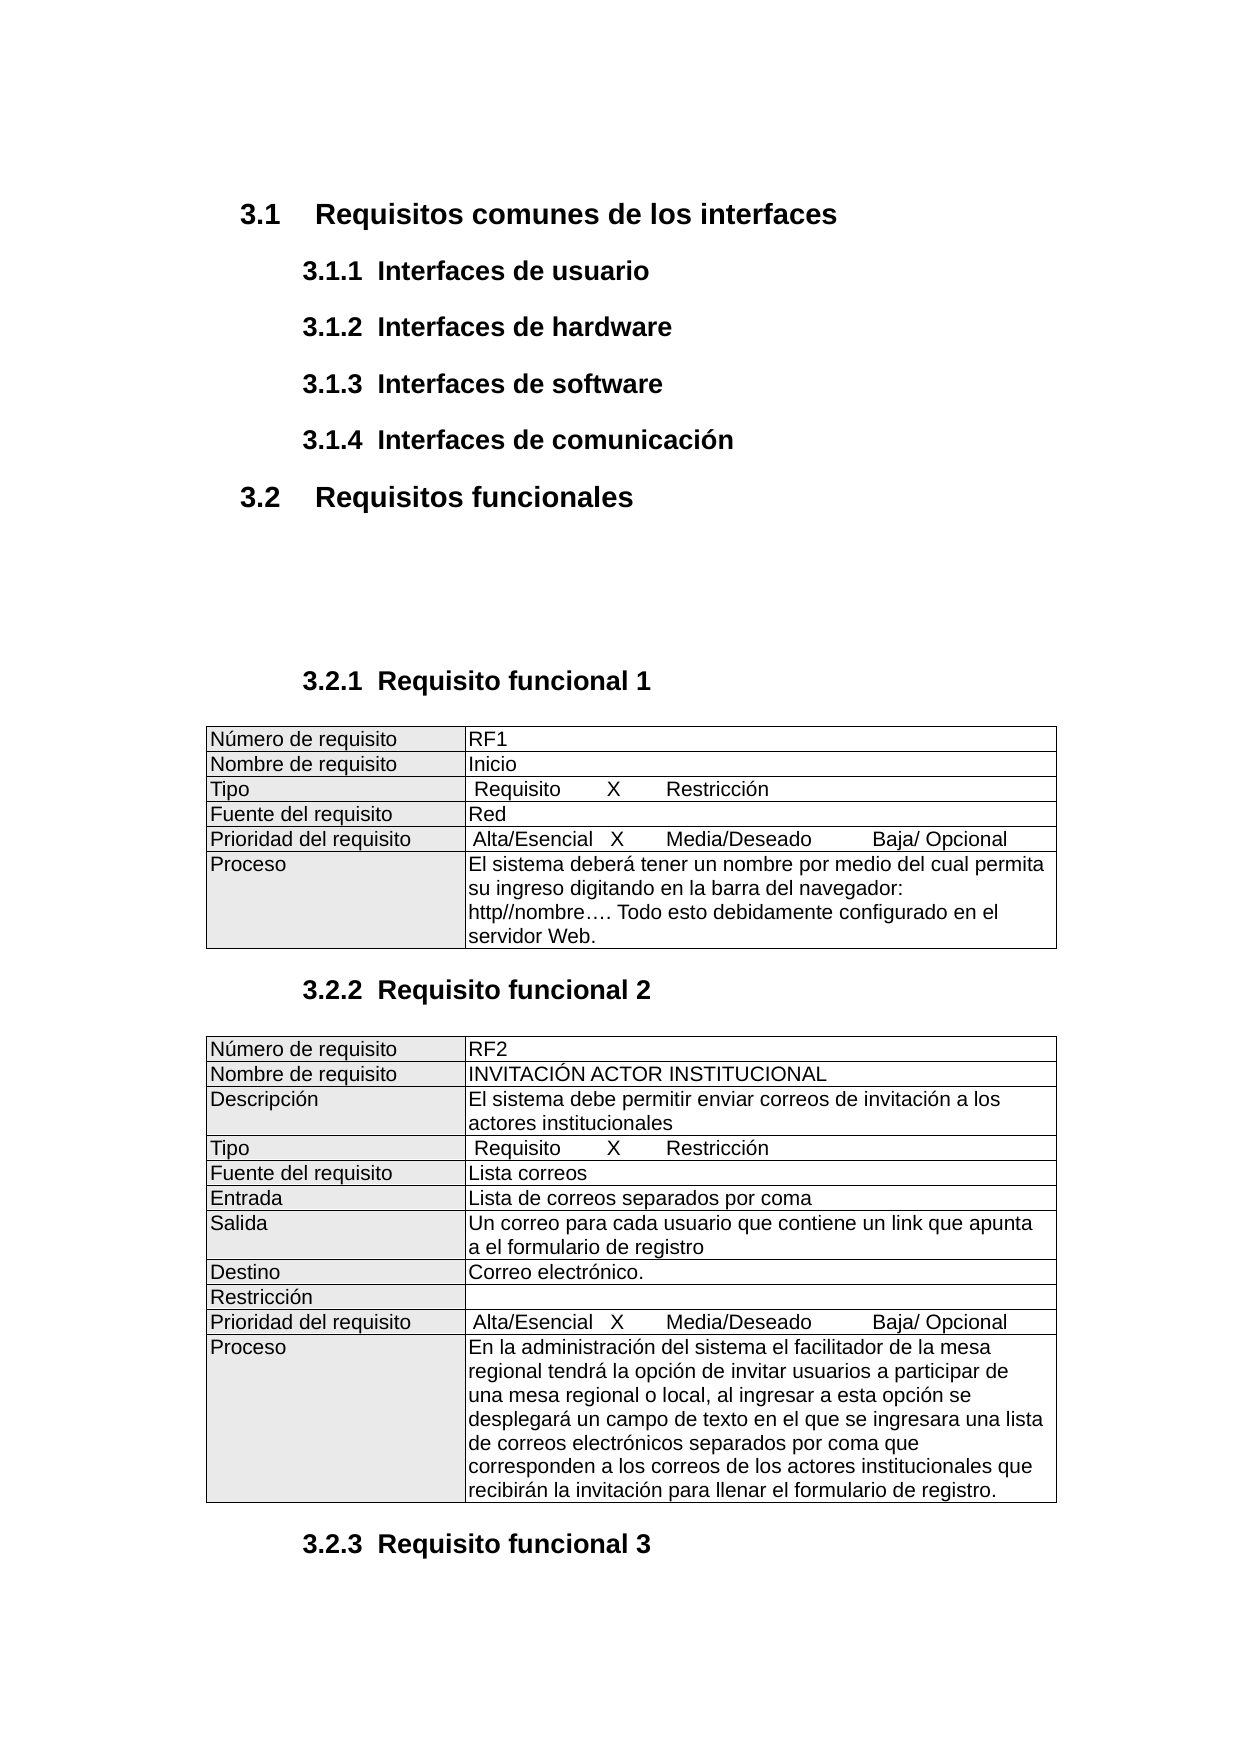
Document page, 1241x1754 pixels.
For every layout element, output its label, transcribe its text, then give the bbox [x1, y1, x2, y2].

table_cell Tipo [207, 1136, 465, 1159]
table_cell Nombre de requisito [207, 752, 465, 776]
subtitle Interfaces de comunicación [302, 424, 1063, 455]
table_cell Red [466, 802, 1056, 826]
table_cell Inicio [466, 752, 1056, 776]
table_cell Lista correos [466, 1161, 1056, 1184]
table_cell Proceso [207, 852, 465, 948]
table_cell Restricción [653, 1136, 1056, 1159]
table_cell Prioridad del requisito [207, 1310, 465, 1333]
table_cell Restricción [207, 1285, 465, 1308]
table_cell Entrada [207, 1186, 465, 1209]
table_cell Restricción [653, 777, 1056, 801]
table_cell Lista de correos separados por coma [466, 1186, 1056, 1209]
table_header Número de requisito [207, 1037, 465, 1061]
table_cell El sistema debe permitir enviar correos de invitación a los actores institucionales [466, 1087, 1056, 1134]
table_cell Nombre de requisito [207, 1062, 465, 1086]
table_cell Proceso [207, 1335, 465, 1502]
table_cell Fuente del requisito [207, 1161, 465, 1184]
table_cell Un correo para cada usuario que contiene un link que apunta a el formulario de registro [466, 1211, 1056, 1258]
table_cell Requisito X [466, 1136, 653, 1159]
table_cell Media/Deseado [653, 1310, 859, 1333]
table_cell Salida [207, 1211, 465, 1258]
table_cell Destino [207, 1260, 465, 1283]
table_header RF1 [466, 727, 1056, 751]
subtitle Interfaces de hardware [302, 311, 1063, 343]
table_cell Fuente del requisito [207, 802, 465, 826]
table_cell [466, 1285, 1056, 1308]
subtitle Requisitos funcionales [240, 480, 1063, 514]
table_cell Correo electrónico. [466, 1260, 1056, 1283]
table_header RF2 [466, 1037, 1056, 1061]
subtitle Requisito funcional 1 [302, 665, 1063, 696]
table_cell Media/Deseado [653, 827, 859, 851]
subtitle Requisito funcional 3 [302, 1528, 1063, 1559]
table_cell INVITACIÓN ACTOR INSTITUCIONAL [466, 1062, 1056, 1086]
subtitle Requisitos comunes de los interfaces [240, 197, 1063, 230]
table_cell Alta/Esencial X [466, 827, 653, 851]
table_cell Requisito X [466, 777, 653, 801]
table_header Número de requisito [207, 727, 465, 751]
subtitle Interfaces de usuario [302, 255, 1063, 286]
table_cell Baja/ Opcional [859, 1310, 1056, 1333]
table_cell Descripción [207, 1087, 465, 1134]
table_cell Alta/Esencial X [466, 1310, 653, 1333]
table_cell Prioridad del requisito [207, 827, 465, 851]
table_cell Tipo [207, 777, 465, 801]
table_cell Baja/ Opcional [859, 827, 1056, 851]
table_cell El sistema deberá tener un nombre por medio del cual permita su ingreso digitando en la barra del navegador: http//nombre…. Todo esto debidamente configurado en el servidor Web. [466, 852, 1056, 948]
table_cell En la administración del sistema el facilitador de la mesa regional tendrá la opción de invitar usuarios a participar de una mesa regional o local, al ingresar a esta opción se desplegará un campo de texto en el que se ingresara una lista de correos electrónicos separados por coma que corresponden a los correos de los actores institucionales que recibirán la invitación para llenar el formulario de registro. [466, 1335, 1056, 1502]
subtitle Interfaces de software [302, 368, 1063, 399]
subtitle Requisito funcional 2 [302, 974, 1063, 1005]
